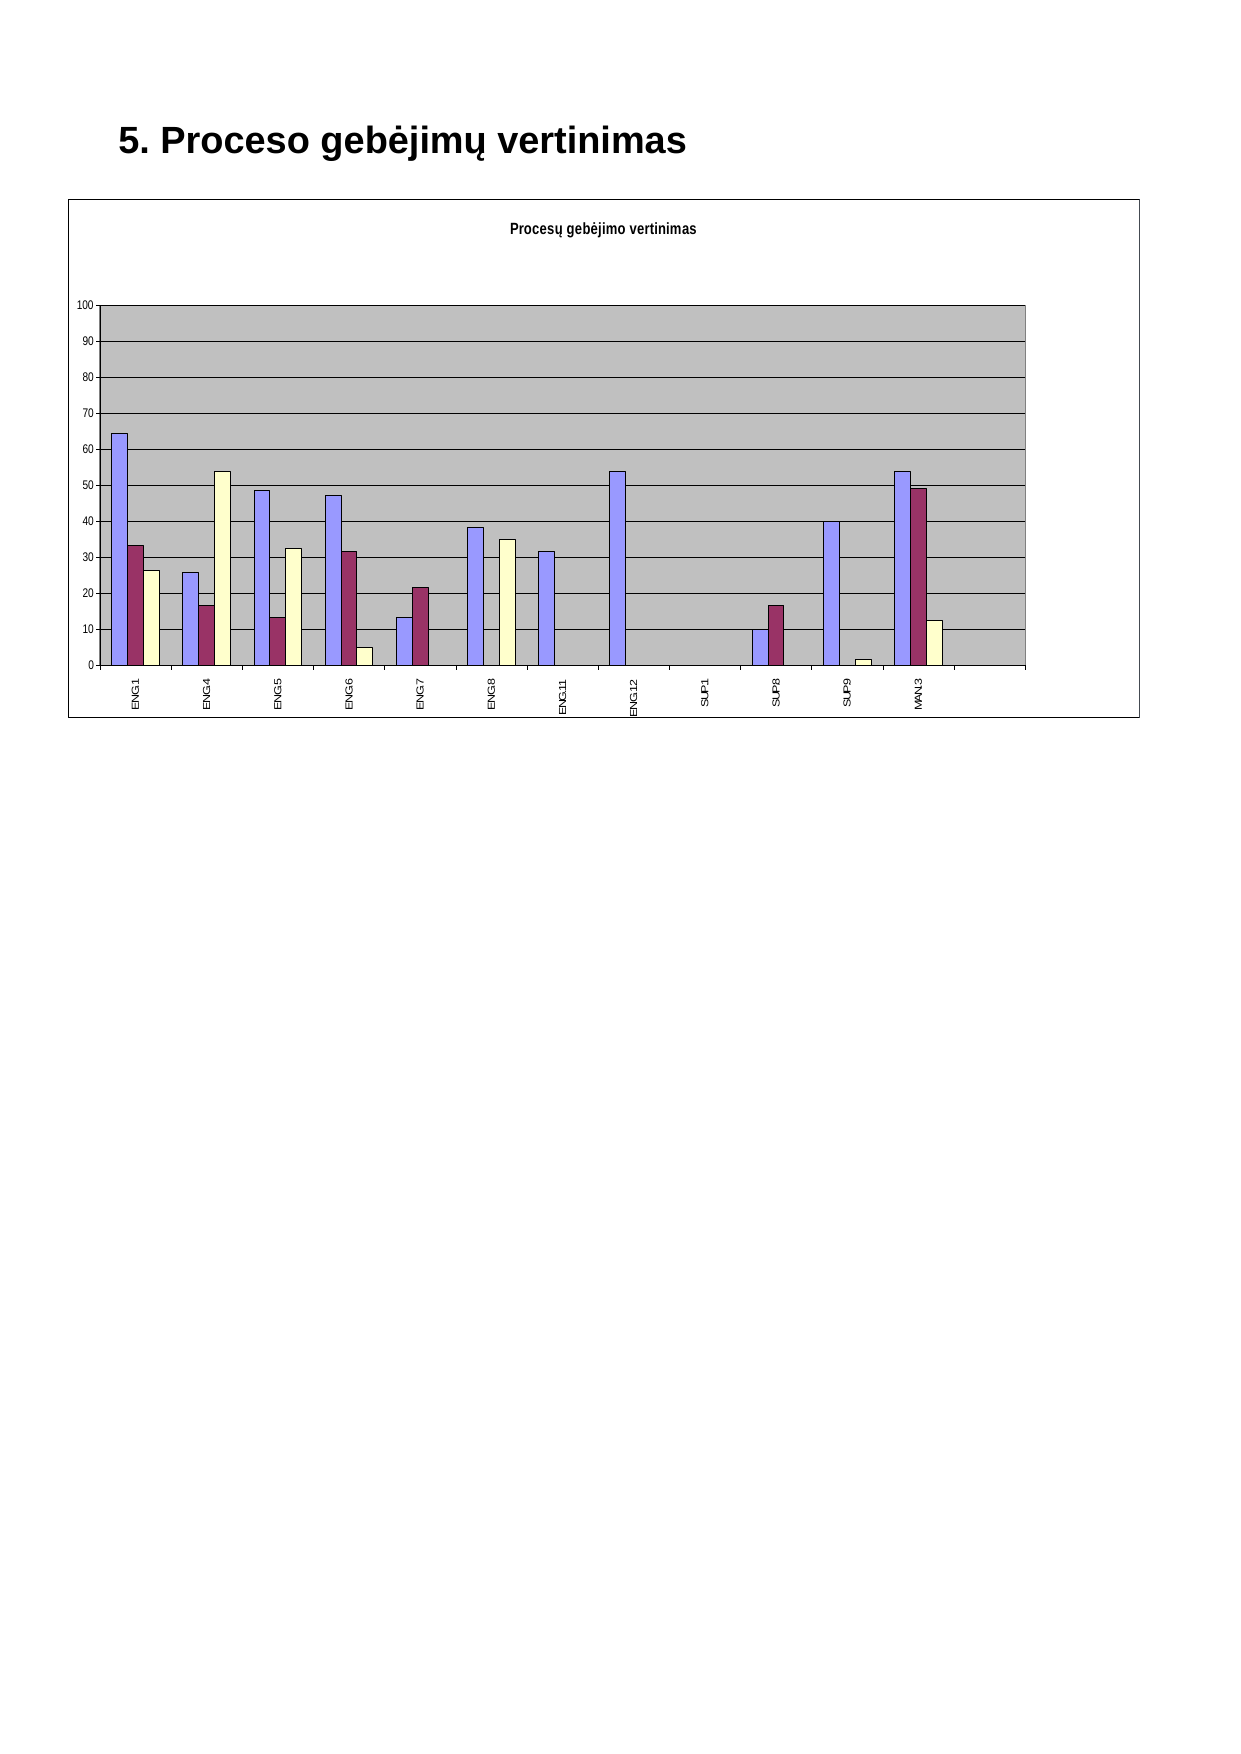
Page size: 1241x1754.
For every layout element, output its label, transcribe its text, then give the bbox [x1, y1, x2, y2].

subtitle 5. Proceso gebėjimų vertinimas [118, 118, 1122, 162]
